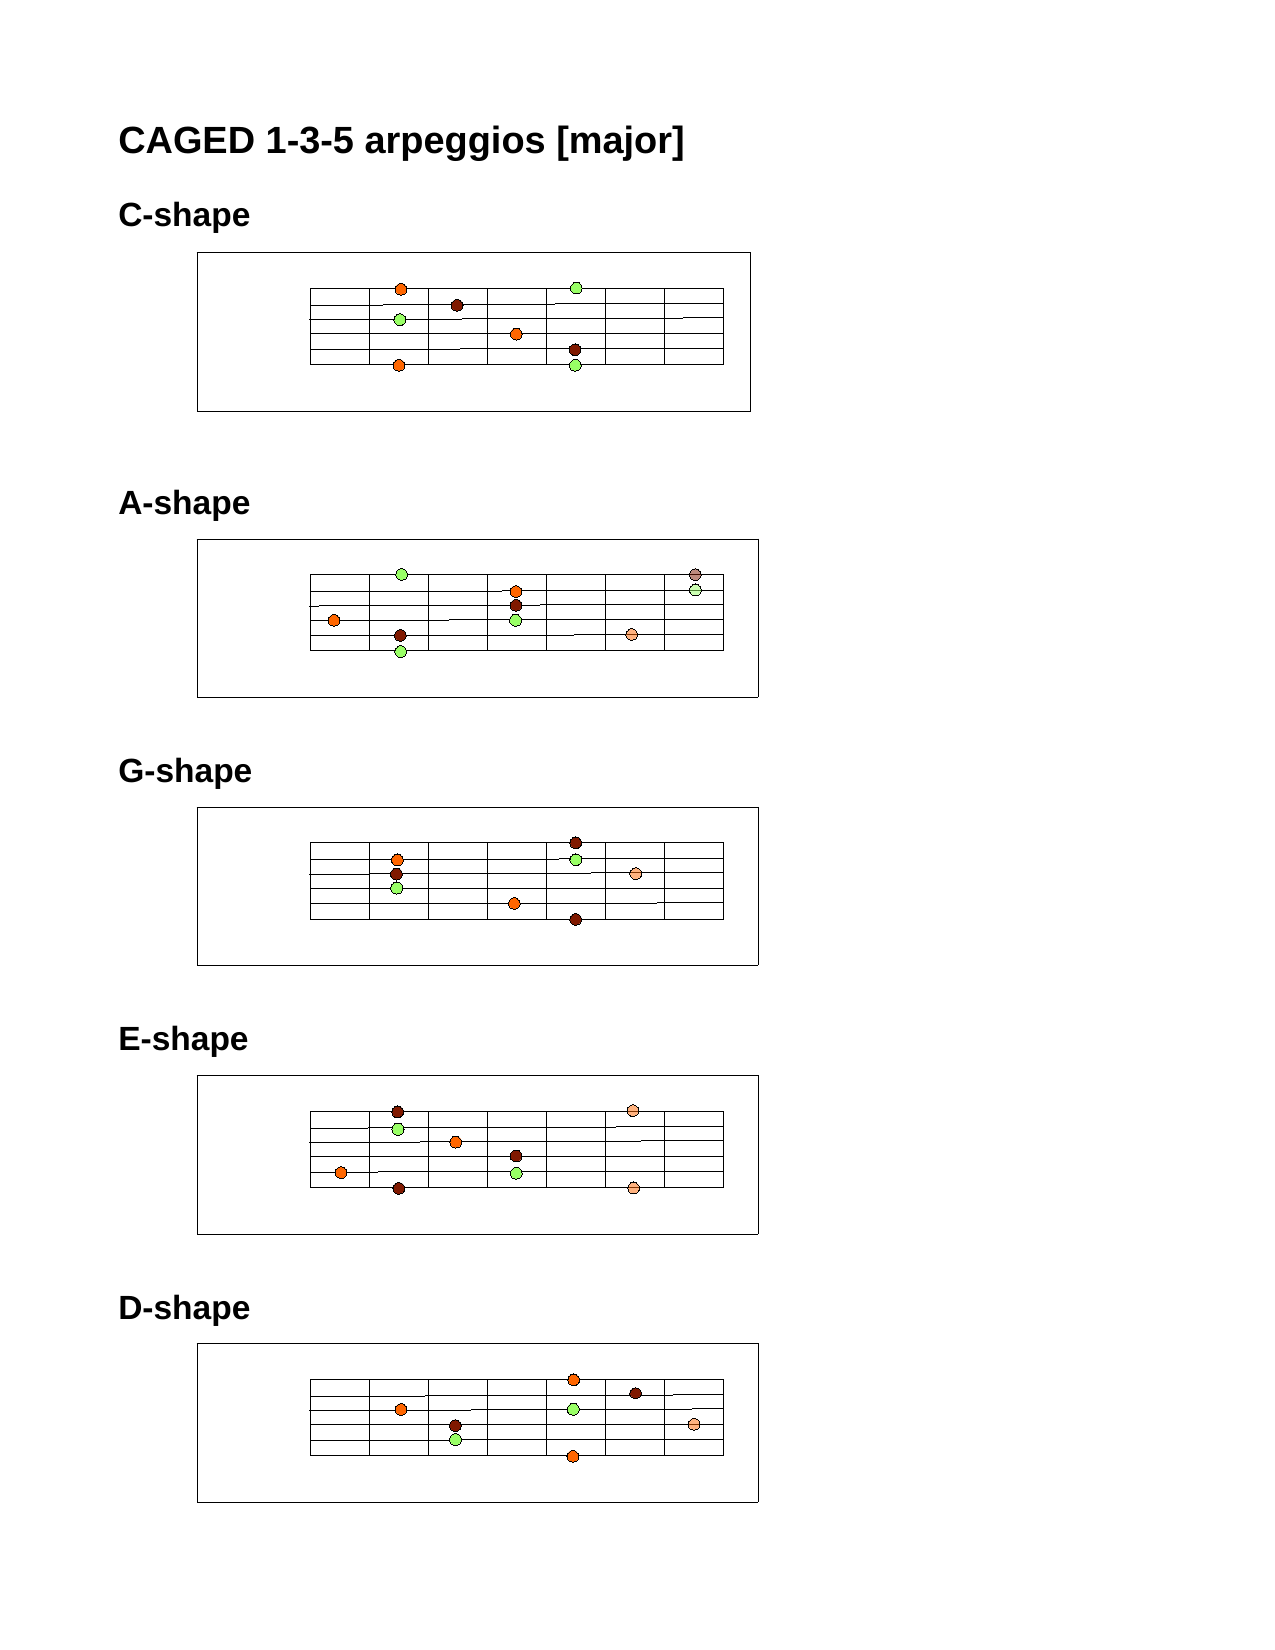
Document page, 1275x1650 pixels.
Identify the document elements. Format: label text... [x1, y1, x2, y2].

subtitle G-shape [118, 751, 1157, 790]
subtitle C-shape [118, 195, 1157, 234]
subtitle CAGED 1-3-5 arpeggios [major] [118, 118, 1157, 162]
subtitle A-shape [118, 483, 1157, 521]
subtitle D-shape [118, 1287, 1157, 1326]
subtitle E-shape [118, 1019, 1157, 1058]
